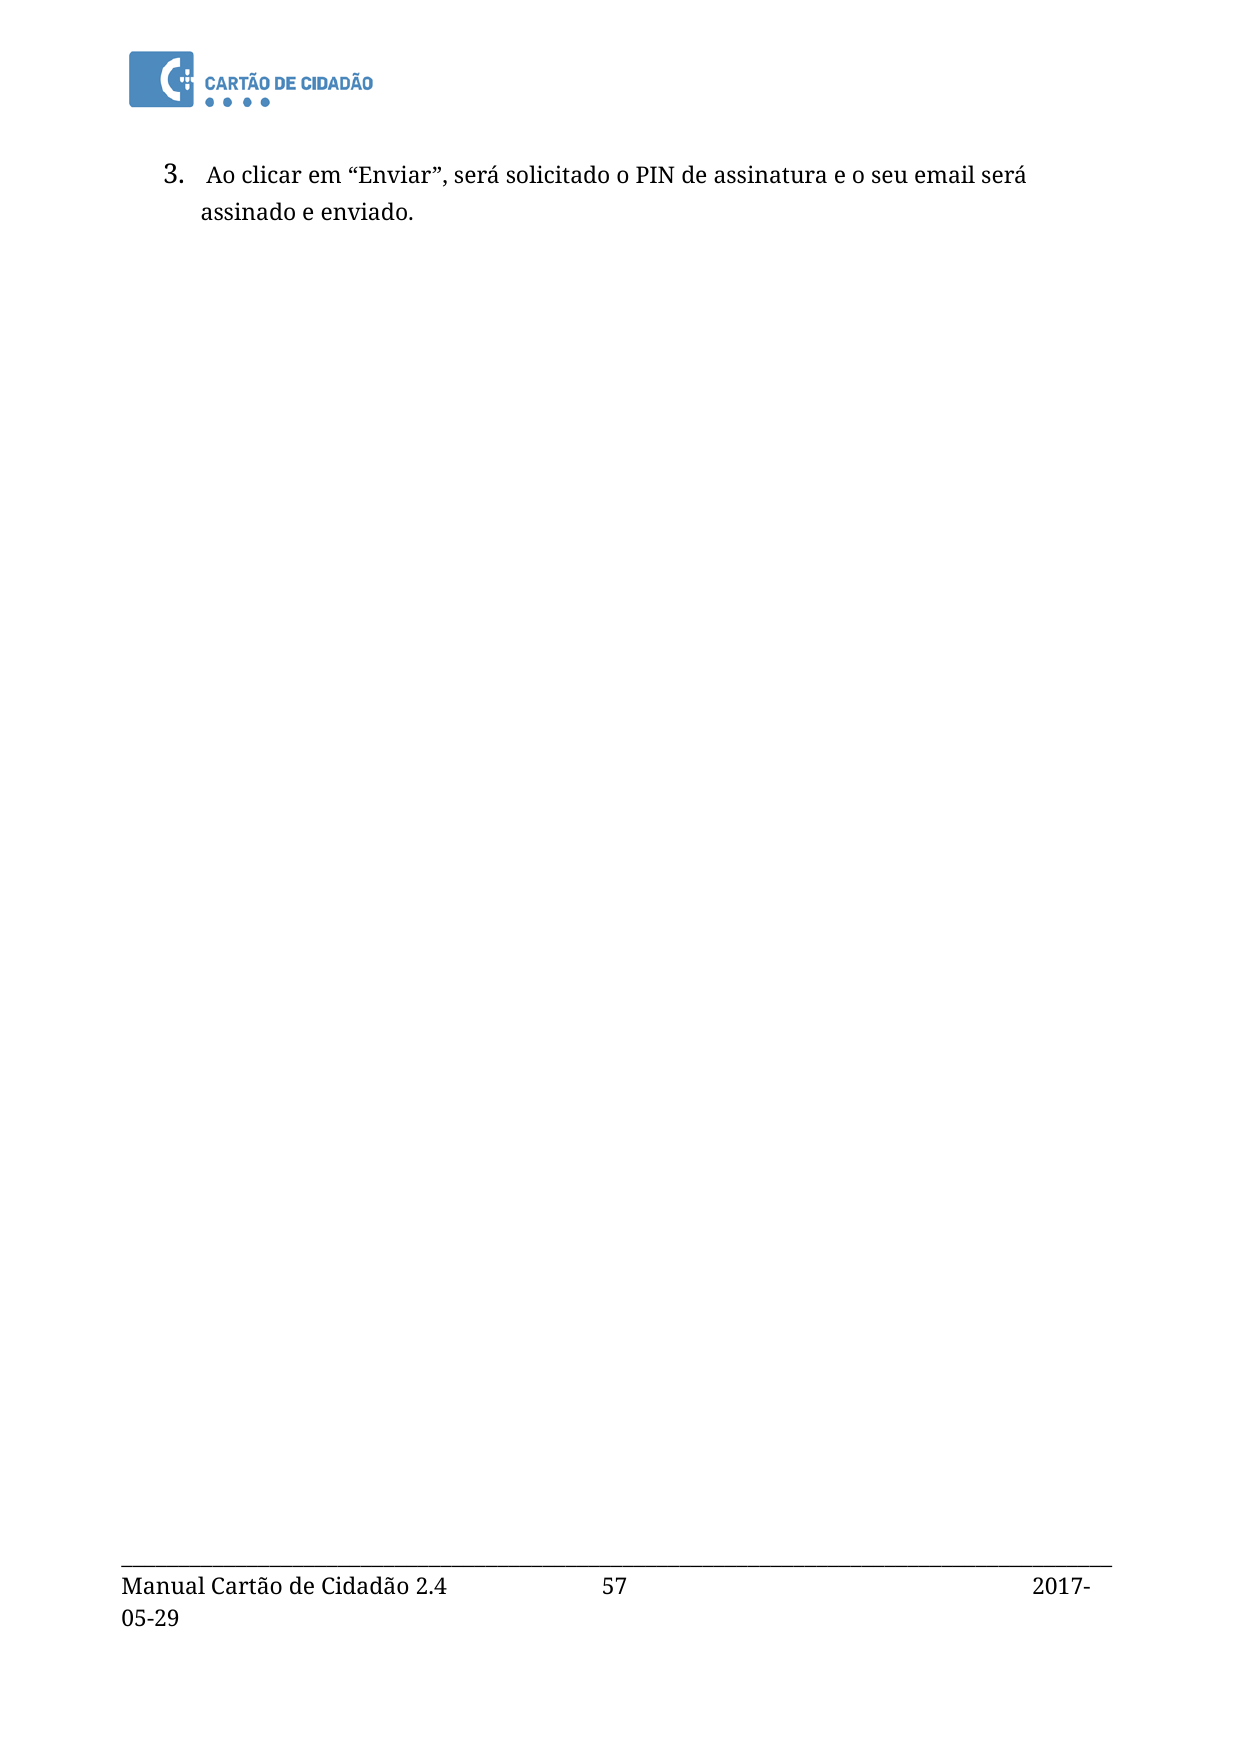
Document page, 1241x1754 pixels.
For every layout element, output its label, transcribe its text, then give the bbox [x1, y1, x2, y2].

picture [127, 45, 420, 115]
list Ao clicar em “Enviar”, será solicitado o PIN de assinatura e o seu email será assinado e enviado. [163, 154, 1122, 227]
